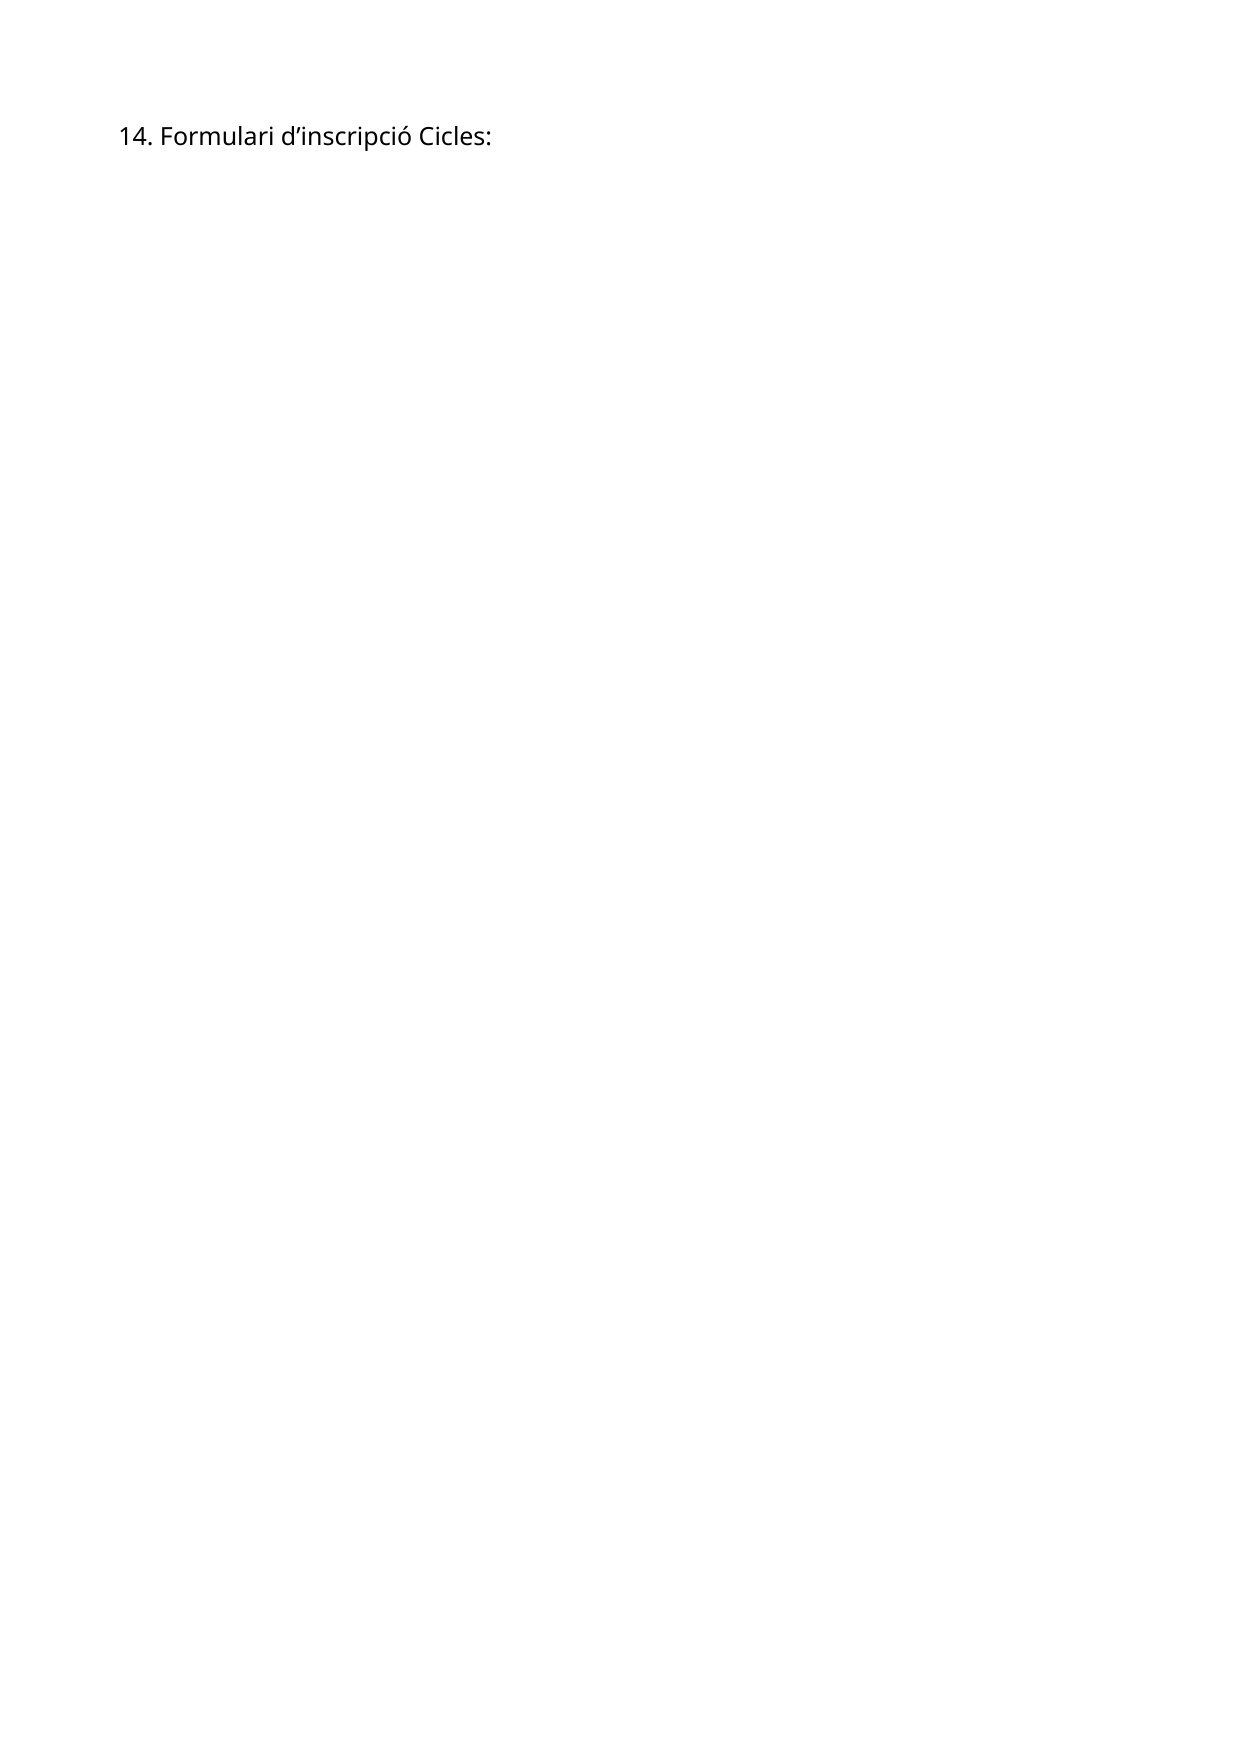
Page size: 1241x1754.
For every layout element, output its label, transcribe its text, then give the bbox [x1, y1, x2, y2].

text 14. Formulari d’inscripció Cicles: [118, 118, 1122, 152]
